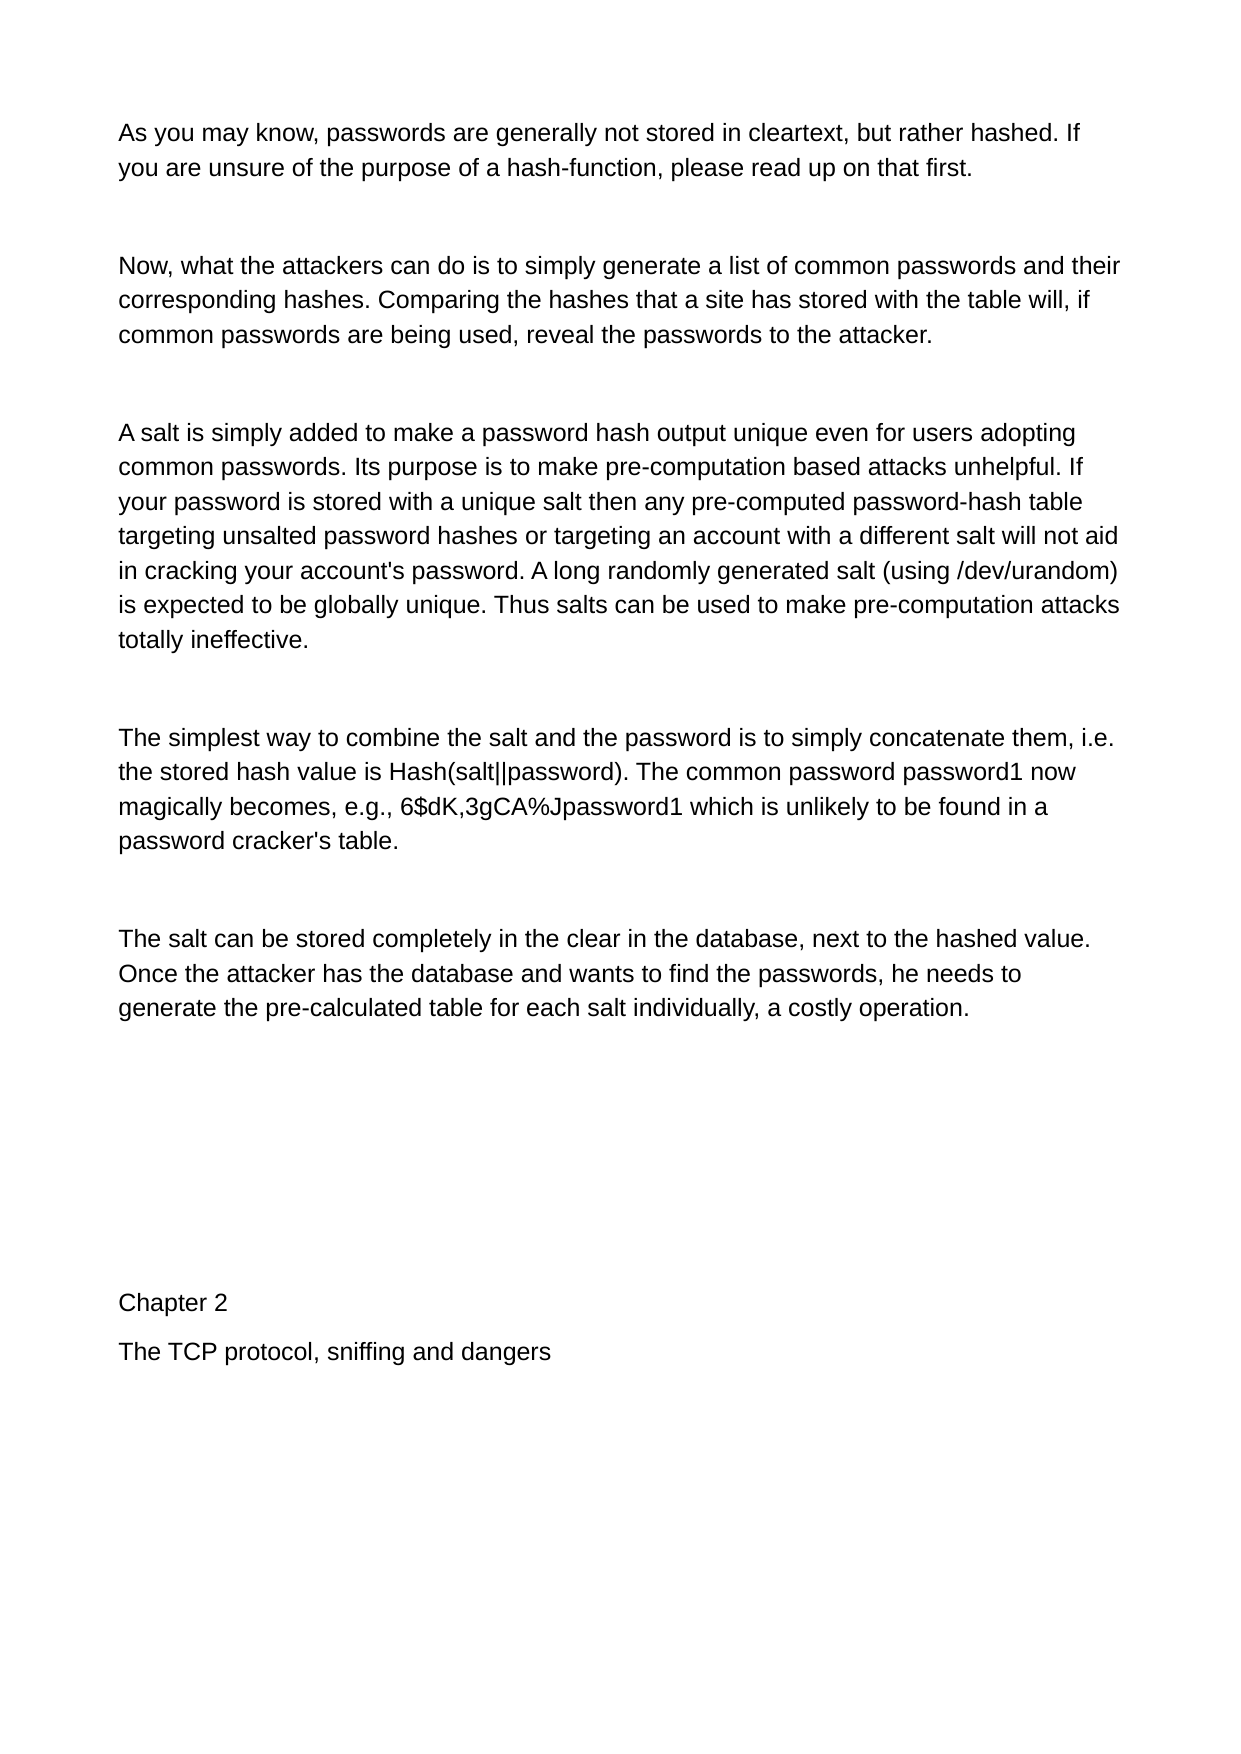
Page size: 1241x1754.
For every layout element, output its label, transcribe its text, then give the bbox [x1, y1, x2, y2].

text The TCP protocol, sniffing and dangers [118, 1337, 1122, 1366]
text The simplest way to combine the salt and the password is to simply concatenate them, i.e. the stored hash value is Hash(salt||password). The common password password1 now magically becomes, e.g., 6$dK,3gCA%Jpassword1 which is unlikely to be found in a password cracker's table. [118, 723, 1122, 855]
text The salt can be stored completely in the clear in the database, next to the hashed value. Once the attacker has the database and wants to find the passwords, he needs to generate the pre-calculated table for each salt individually, a costly operation. [118, 924, 1122, 1022]
text Chapter 2 [118, 1288, 1122, 1316]
text As you may know, passwords are generally not stored in cleartext, but rather hashed. If you are unsure of the purpose of a hash-function, please read up on that first. [118, 118, 1122, 181]
text Now, what the attackers can do is to simply generate a list of common passwords and their corresponding hashes. Comparing the hashes that a site has stored with the table will, if common passwords are being used, reveal the passwords to the attacker. [118, 251, 1122, 348]
text A salt is simply added to make a password hash output unique even for users adopting common passwords. Its purpose is to make pre-computation based attacks unhelpful. If your password is stored with a unique salt then any pre-computed password-hash table targeting unsalted password hashes or targeting an account with a different salt will not aid in cracking your account's password. A long randomly generated salt (using /dev/urandom) is expected to be globally unique. Thus salts can be used to make pre-computation attacks totally ineffective. [118, 418, 1122, 653]
